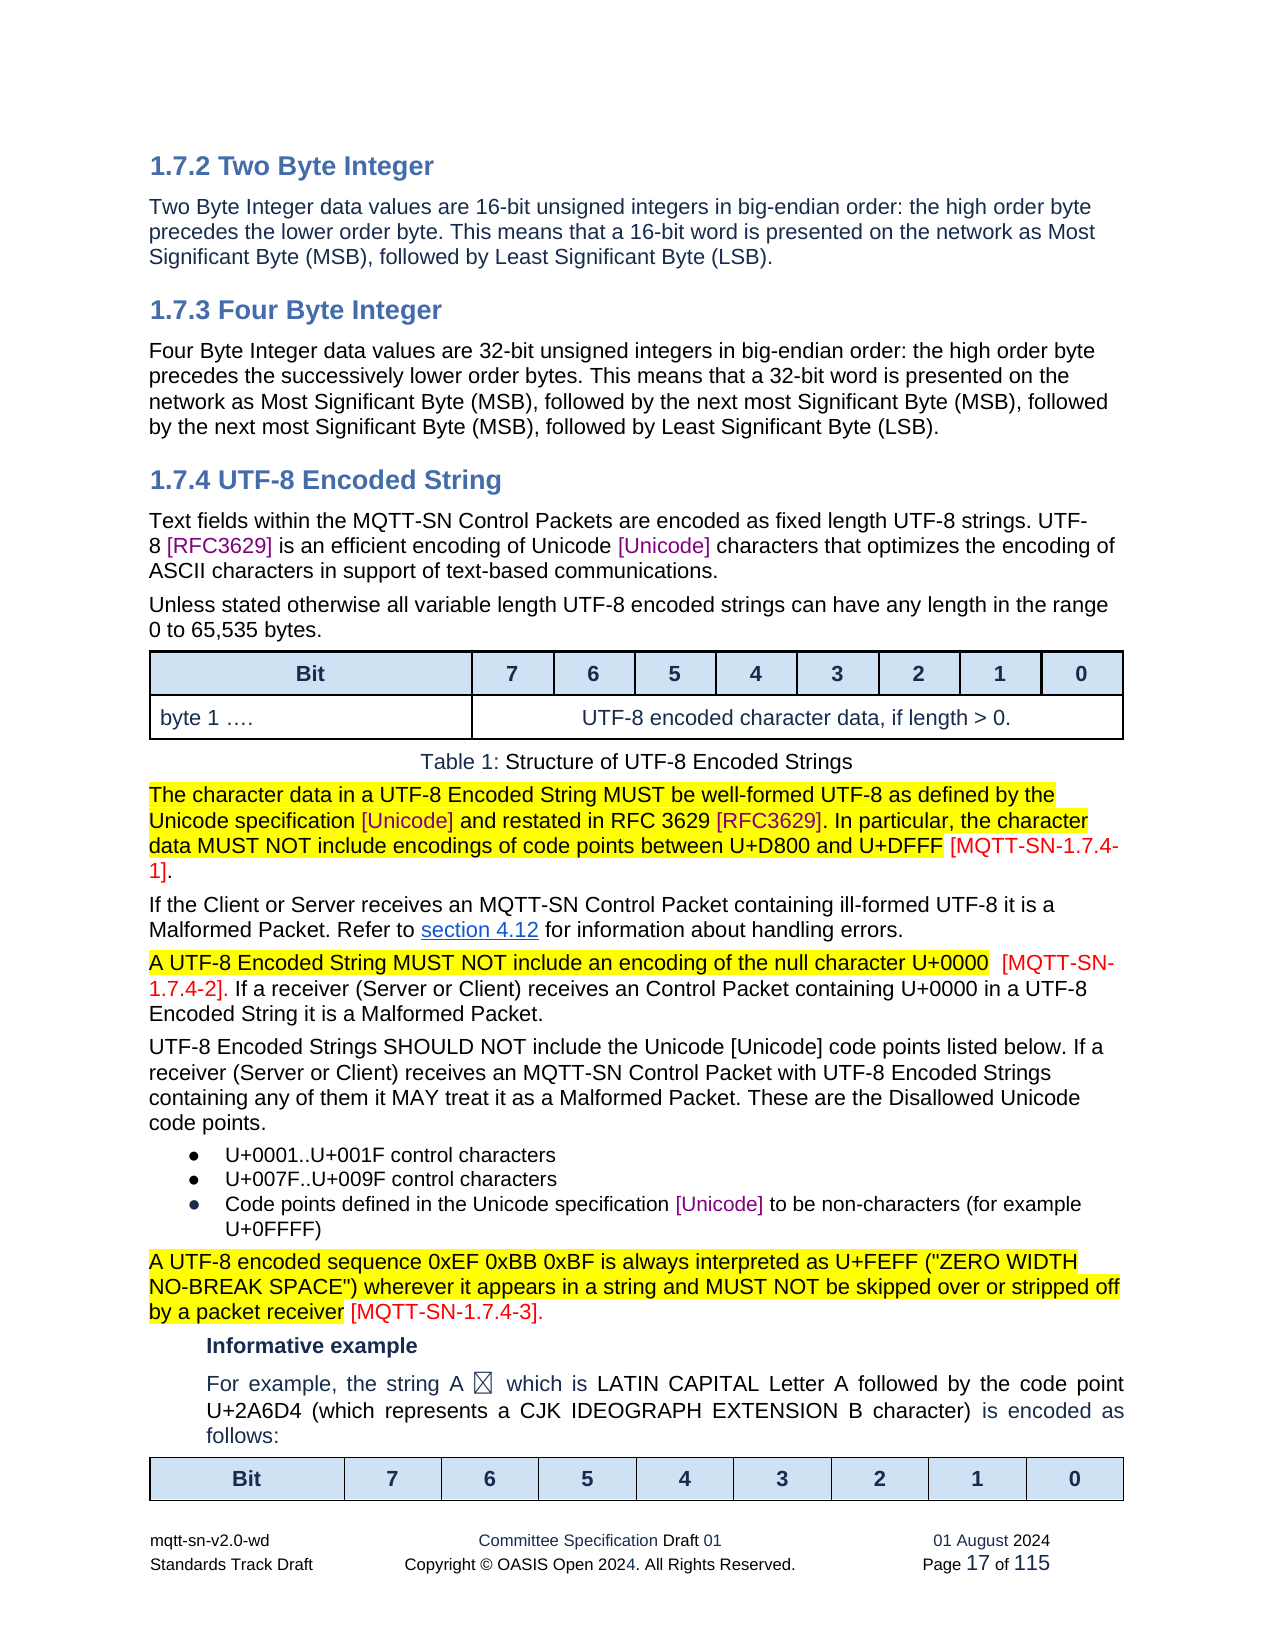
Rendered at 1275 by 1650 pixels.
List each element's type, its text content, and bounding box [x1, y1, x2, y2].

subtitle 1.7.4 UTF-8 Encoded String [150, 464, 1124, 495]
table_header Bit [151, 1458, 344, 1499]
table_header Bit [151, 653, 471, 694]
list Code points defined in the Unicode specification [Unicode] to be non-characters (for example U+0FFFF) [187, 1191, 1125, 1240]
text Text fields within the MQTT-SN Control Packets are encoded as fixed length UTF-8 strings. UTF-8 [RFC3629] is an efficient encoding of Unicode [Unicode] characters that optimizes the encoding of ASCII characters in support of text-based communications. [148, 508, 1124, 583]
table_header 2 [880, 653, 959, 694]
table_header 5 [636, 653, 715, 694]
table_header 4 [717, 653, 796, 694]
text A UTF-8 Encoded String MUST NOT include an encoding of the null character U+0000 [MQTT-SN-1.7.4-2]. If a receiver (Server or Client) receives an Control Packet containing U+0000 in a UTF-8 Encoded String it is a Malformed Packet. [544, 950, 1124, 1026]
text If the Client or Server receives an MQTT-SN Control Packet containing ill-formed UTF-8 it is a Malformed Packet. Refer to section 4.12 for information about handling errors. [148, 891, 1124, 942]
table_header 1 [961, 653, 1040, 694]
text A UTF-8 encoded sequence 0xEF 0xBB 0xBF is always interpreted as U+FEFF ("ZERO WIDTH NO-BREAK SPACE") wherever it appears in a string and MUST NOT be skipped over or stripped off by a packet receiver [MQTT-SN-1.7.4-3]. [148, 1249, 1124, 1324]
table_header 4 [637, 1458, 733, 1499]
table_header 7 [473, 653, 553, 694]
text Two Byte Integer data values are 16-bit unsigned integers in big-endian order: the high order byte precedes the lower order byte. This means that a 16-bit word is presented on the network as Most Significant Byte (MSB), followed by Least Significant Byte (LSB). [148, 194, 1124, 269]
table_header 6 [442, 1458, 538, 1499]
subtitle 1.7.2 Two Byte Integer [150, 150, 1124, 181]
table_header 3 [798, 653, 878, 694]
text A UTF-8 Encoded String MUST NOT include an encoding of the null character U+0000 [MQTT-SN-1.7.4-2]. If a receiver (Server or Client) receives an Control Packet containing U+0000 in a UTF-8 Encoded String it is a Malformed Packet. [148, 950, 989, 1026]
text UTF-8 Encoded Strings SHOULD NOT include the Unicode [Unicode] code points listed below. If a receiver (Server or Client) receives an MQTT-SN Control Packet with UTF-8 Encoded Strings containing any of them it MAY treat it as a Malformed Packet. These are the Disallowed Unicode code points. [148, 1034, 1124, 1135]
table_header 2 [832, 1458, 928, 1499]
list U+0001..U+001F control characters [187, 1143, 1125, 1167]
table_header 7 [345, 1458, 441, 1499]
subtitle 1.7.3 Four Byte Integer [150, 294, 1124, 326]
text For example, the string A𪛔 which is LATIN CAPITAL Letter A followed by the code point U+2A6D4 (which represents a CJK IDEOGRAPH EXTENSION B character) is encoded as follows: [206, 1366, 1124, 1448]
text Four Byte Integer data values are 32-bit unsigned integers in big-endian order: the high order byte precedes the successively lower order bytes. This means that a 32-bit word is presented on the network as Most Significant Byte (MSB), followed by the next most Significant Byte (MSB), followed by the next most Significant Byte (MSB), followed by Least Significant Byte (LSB). [148, 338, 1124, 439]
text Table 1: Structure of UTF-8 Encoded Strings [148, 749, 1124, 774]
table_header 1 [929, 1458, 1026, 1499]
list U+007F..U+009F control characters [187, 1167, 1125, 1191]
table_header 6 [555, 653, 634, 694]
table_header 3 [734, 1458, 831, 1499]
table_cell UTF-8 encoded character data, if length > 0. [473, 696, 1122, 738]
table_header 0 [1043, 653, 1122, 694]
text The character data in a UTF-8 Encoded String MUST be well-formed UTF-8 as defined by the Unicode specification [Unicode] and restated in RFC 3629 [RFC3629]. In particular, the character data MUST NOT include encodings of code points between U+D800 and U+DFFF [MQTT-SN-1.7.4-1]. [148, 782, 1124, 883]
text Unless stated otherwise all variable length UTF-8 encoded strings can have any length in the range 0 to 65,535 bytes. [148, 592, 1124, 642]
text Informative example [206, 1333, 1124, 1358]
table_header 5 [539, 1458, 636, 1499]
table_header 0 [1027, 1458, 1123, 1499]
table_cell byte 1 …. [151, 696, 471, 738]
